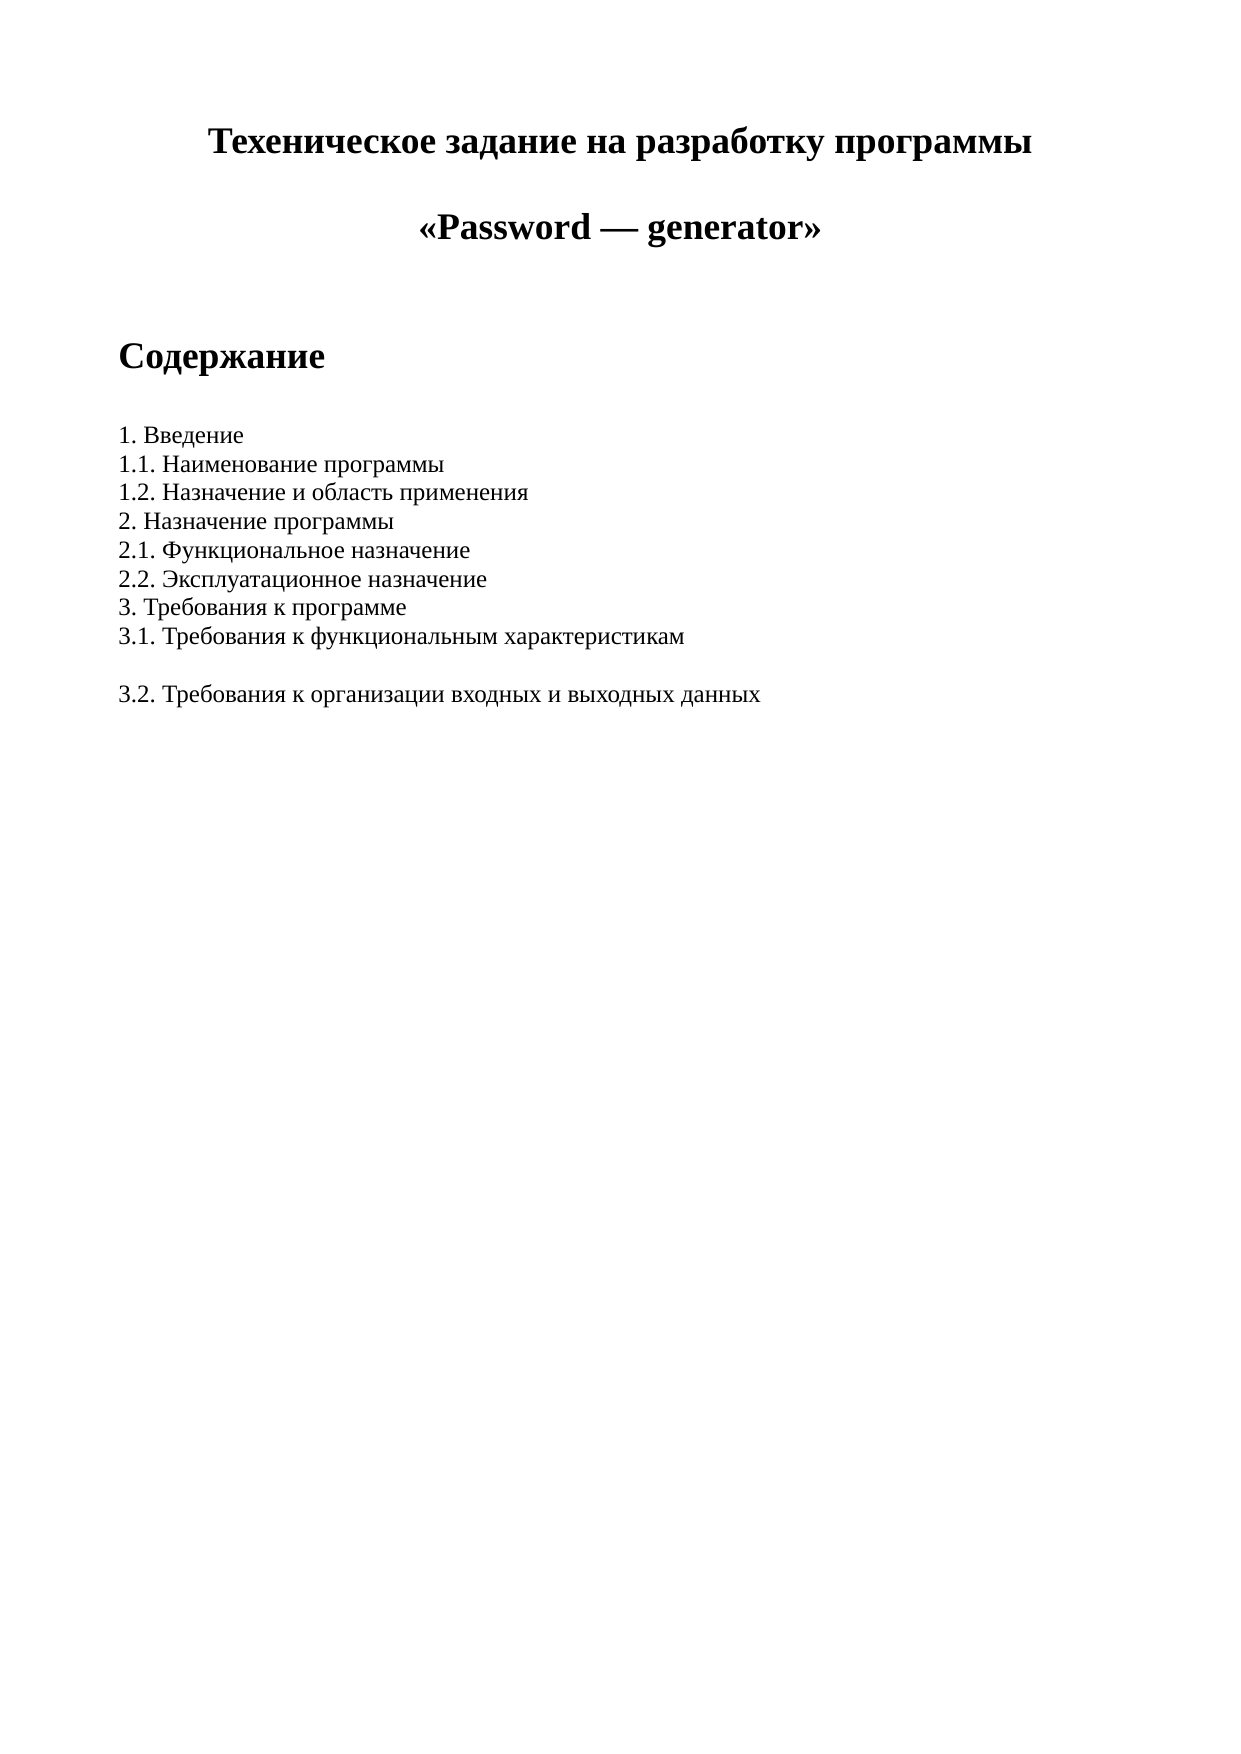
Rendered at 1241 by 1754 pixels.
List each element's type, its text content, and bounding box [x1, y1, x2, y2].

text 2. Назначение программы [118, 506, 1122, 535]
text 3.1. Требования к функциональным характеристикам [118, 621, 1122, 650]
text 2.2. Эксплуатационное назначение [118, 564, 1122, 592]
text 1.1. Наименование программы [118, 449, 1122, 477]
text 1. Введение [118, 420, 1122, 449]
text Техеническое задание на разработку программы [118, 118, 1122, 161]
text Содержание [118, 334, 1122, 377]
text 3.2. Требования к организации входных и выходных данных [118, 679, 1122, 707]
text 3. Требования к программе [118, 592, 1122, 621]
text 1.2. Назначение и область применения [118, 477, 1122, 506]
text 2.1. Функциональное назначение [118, 535, 1122, 564]
text «Password — generator» [118, 204, 1122, 247]
